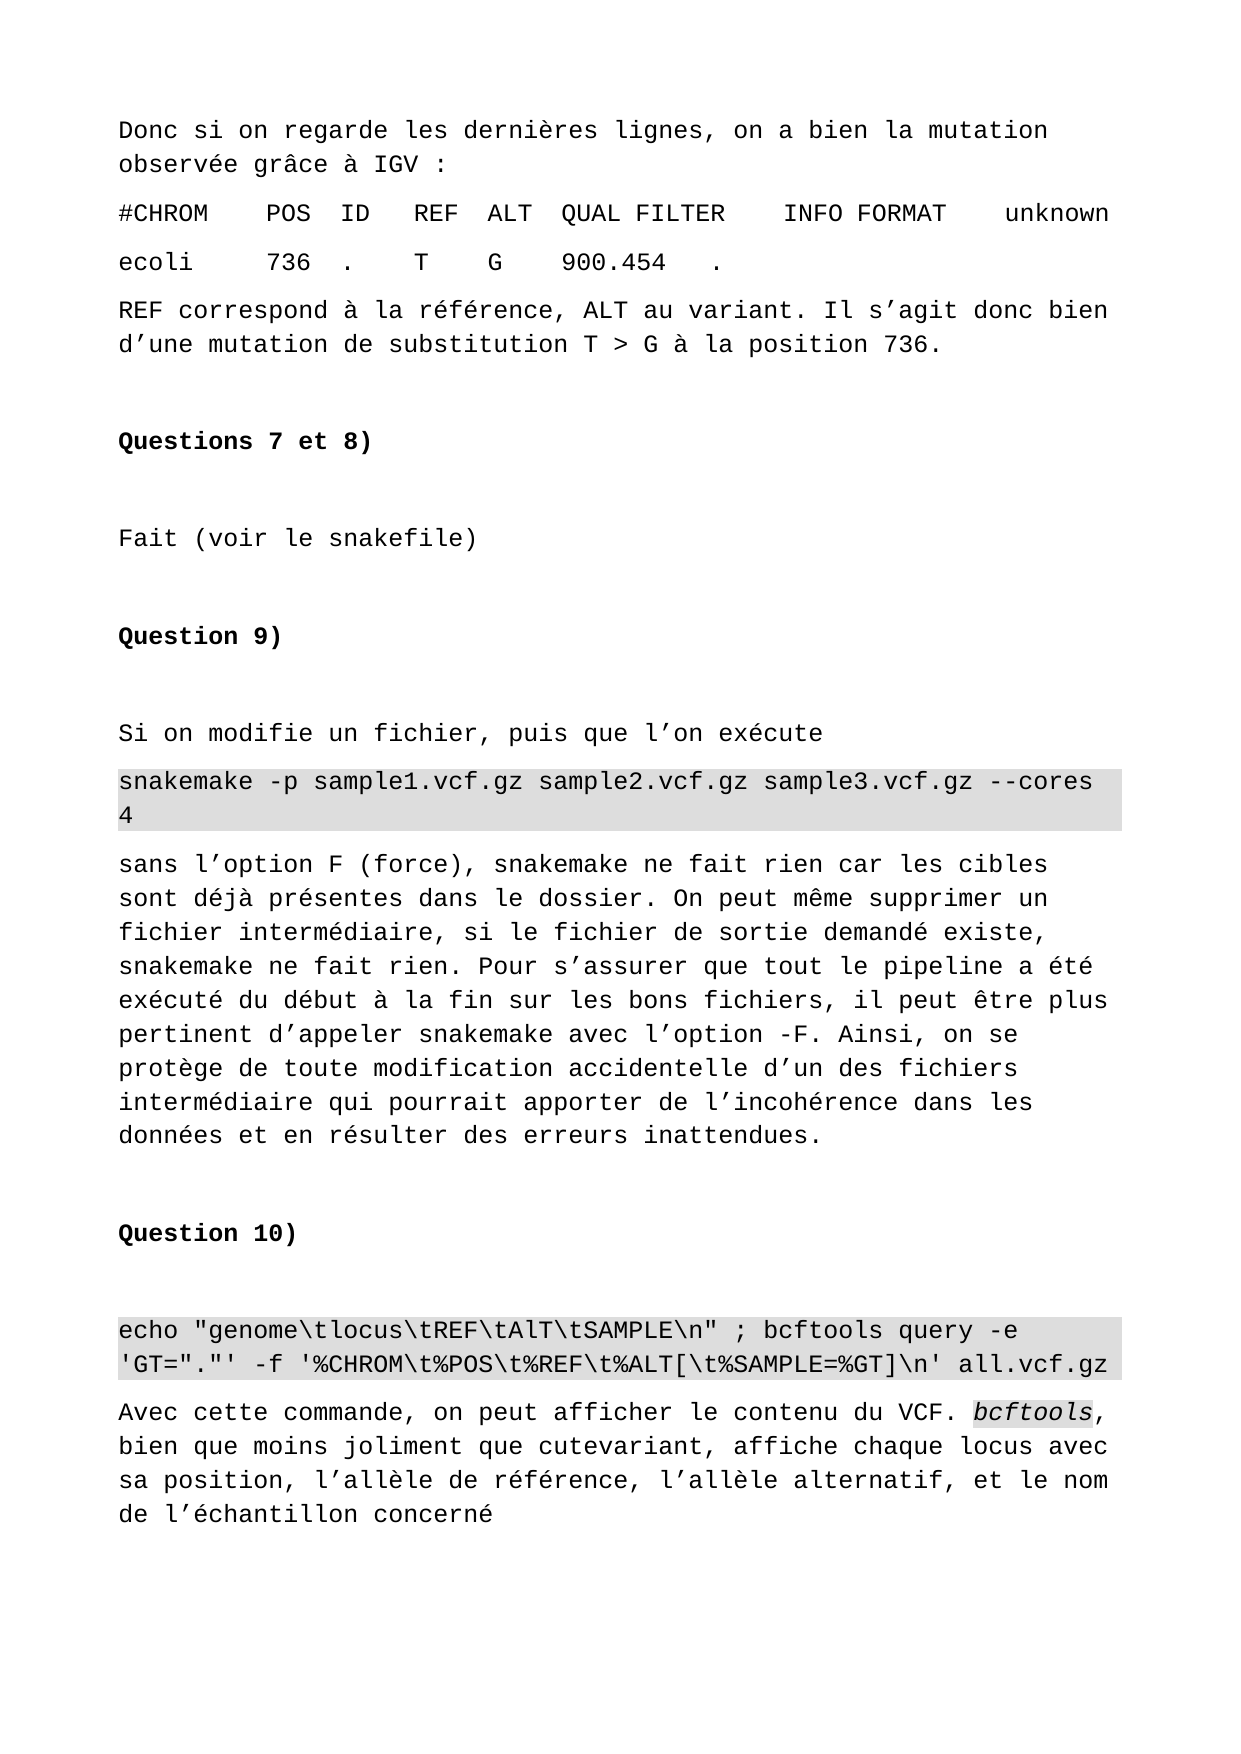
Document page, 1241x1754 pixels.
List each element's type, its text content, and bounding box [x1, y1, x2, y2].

text ecoli 736 . T G 900.454 . [118, 249, 1122, 277]
text Question 9) [118, 623, 1122, 652]
text REF correspond à la référence, ALT au variant. Il s’agit donc bien d’une mutation de substitution T > G à la position 736. [118, 298, 1122, 360]
text snakemake -p sample1.vcf.gz sample2.vcf.gz sample3.vcf.gz --cores 4 [118, 769, 1122, 831]
text echo "genome\tlocus\tREF\tAlT\tSAMPLE\n" ; bcftools query -e 'GT="."' -f '%CHROM\t%POS\t%REF\t%ALT[\t%SAMPLE=%GT]\n' all.vcf.gz [118, 1317, 1122, 1380]
text Si on modifie un fichier, puis que l’on exécute [118, 720, 1122, 749]
text Avec cette commande, on peut afficher le contenu du VCF. bcftools, bien que moins joliment que cutevariant, affiche chaque locus avec sa position, l’allèle de référence, l’allèle alternatif, et le nom de l’échantillon concerné [118, 1400, 1122, 1530]
text Question 10) [118, 1220, 1122, 1249]
text Questions 7 et 8) [118, 429, 1122, 457]
text sans l’option F (force), snakemake ne fait rien car les cibles sont déjà présentes dans le dossier. On peut même supprimer un fichier intermédiaire, si le fichier de sortie demandé existe, snakemake ne fait rien. Pour s’assurer que tout le pipeline a été exécuté du début à la fin sur les bons fichiers, il peut être plus pertinent d’appeler snakemake avec l’option -F. Ainsi, on se protège de toute modification accidentelle d’un des fichiers intermédiaire qui pourrait apporter de l’incohérence dans les données et en résulter des erreurs inattendues. [118, 851, 1122, 1151]
text Fait (voir le snakefile) [118, 526, 1122, 554]
text #CHROM POS ID REF ALT QUAL FILTER INFO FORMAT unknown [118, 201, 1122, 229]
text Donc si on regarde les dernières lignes, on a bien la mutation observée grâce à IGV : [118, 118, 1122, 180]
